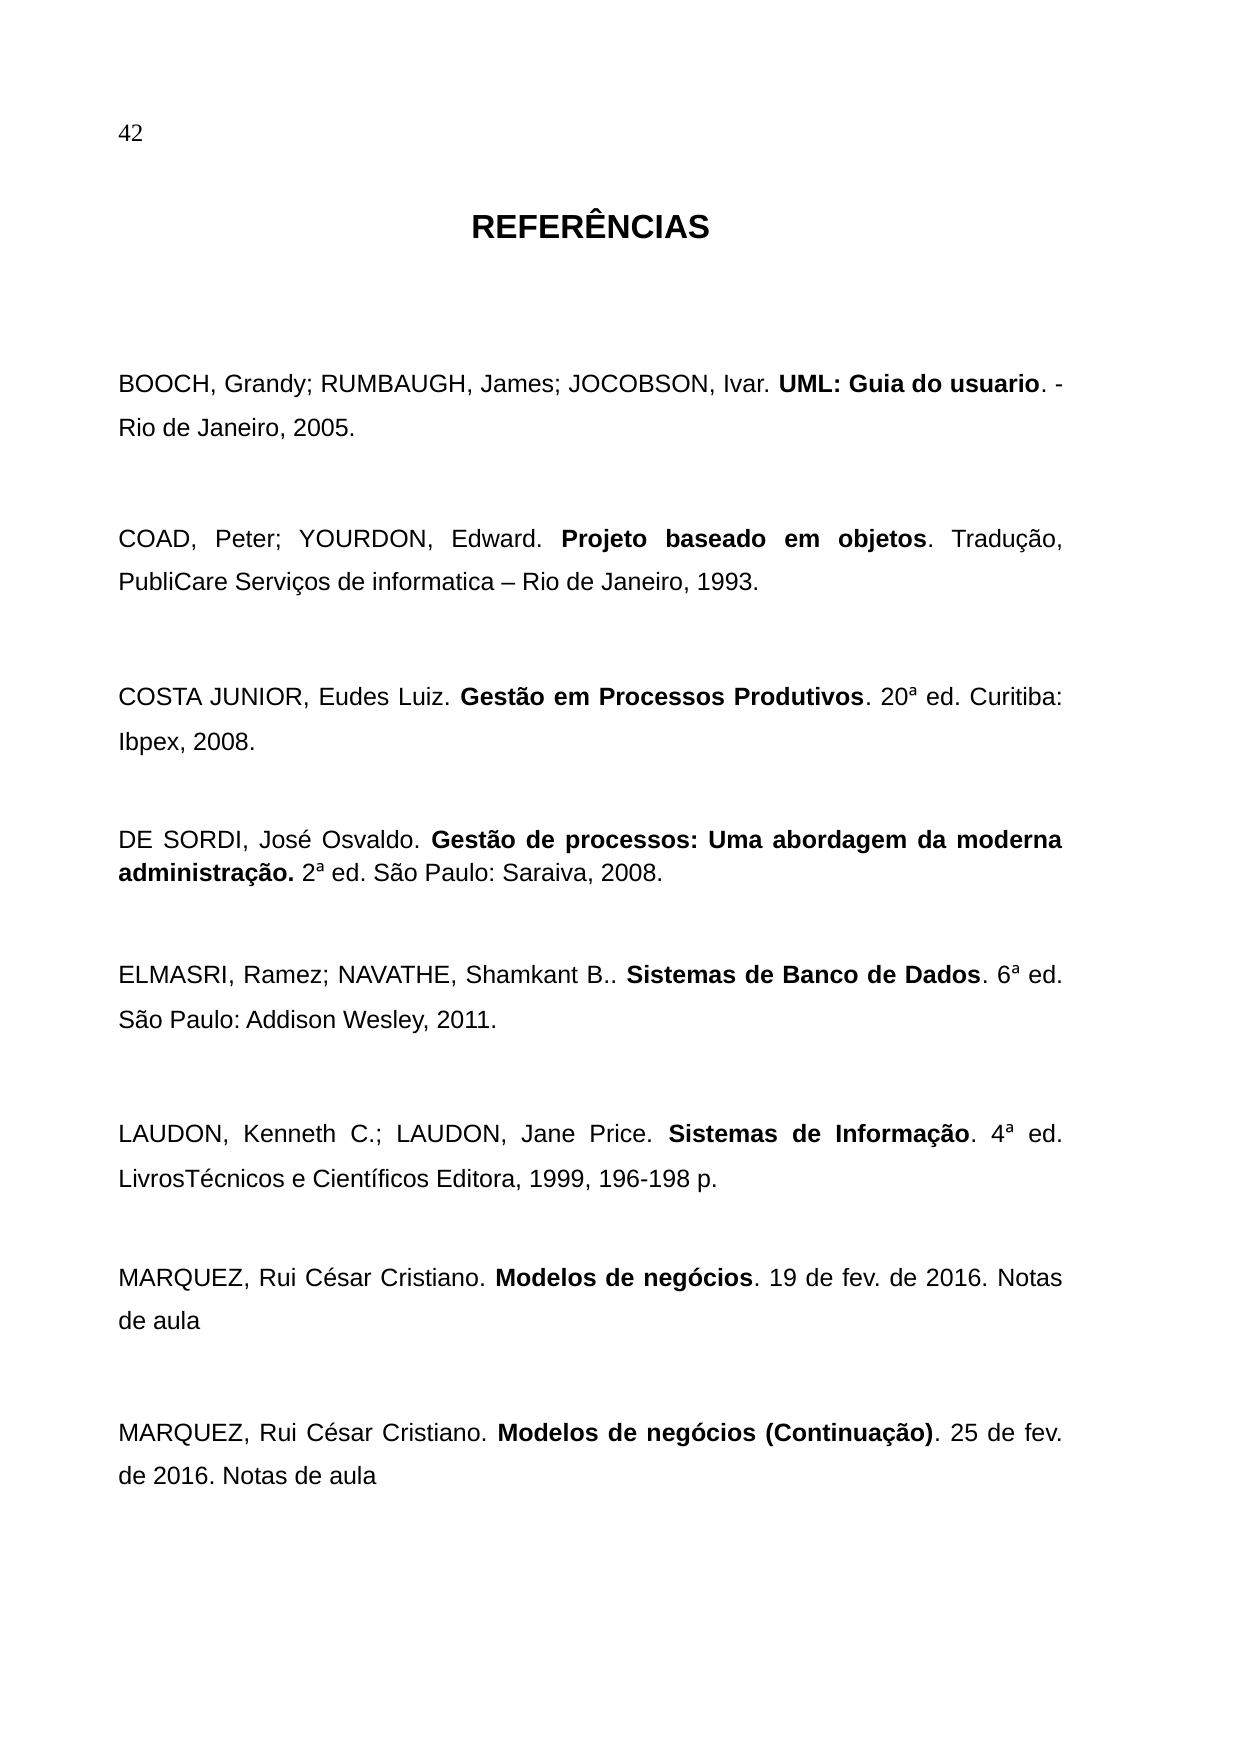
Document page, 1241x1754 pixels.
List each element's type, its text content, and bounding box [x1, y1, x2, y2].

text MARQUEZ, Rui César Cristiano. Modelos de negócios. 19 de fev. de 2016. Notas de aula [118, 1263, 1063, 1335]
text ELMASRI, Ramez; NAVATHE, Shamkant B.. Sistemas de Banco de Dados. 6ª ed. São Paulo: Addison Wesley, 2011. [118, 956, 1063, 1033]
text BOOCH, Grandy; RUMBAUGH, James; JOCOBSON, Ivar. UML: Guia do usuario. - Rio de Janeiro, 2005. [118, 369, 1063, 441]
text DE SORDI, José Osvaldo. Gestão de processos: Uma abordagem da moderna administração. 2ª ed. São Paulo: Saraiva, 2008. [118, 825, 1063, 888]
text COAD, Peter; YOURDON, Edward. Projeto baseado em objetos. Tradução, PubliCare Serviços de informatica – Rio de Janeiro, 1993. [118, 524, 1063, 596]
text MARQUEZ, Rui César Cristiano. Modelos de negócios (Continuação). 25 de fev. de 2016. Notas de aula [118, 1418, 1063, 1489]
subtitle Referências [118, 207, 1063, 245]
text COSTA JUNIOR, Eudes Luiz. Gestão em Processos Produtivos. 20ª ed. Curitiba: Ibpex, 2008. [118, 678, 1063, 755]
text LAUDON, Kenneth C.; LAUDON, Jane Price. Sistemas de Informação. 4ª ed. LivrosTécnicos e Científicos Editora, 1999, 196-198 p. [118, 1116, 1063, 1193]
